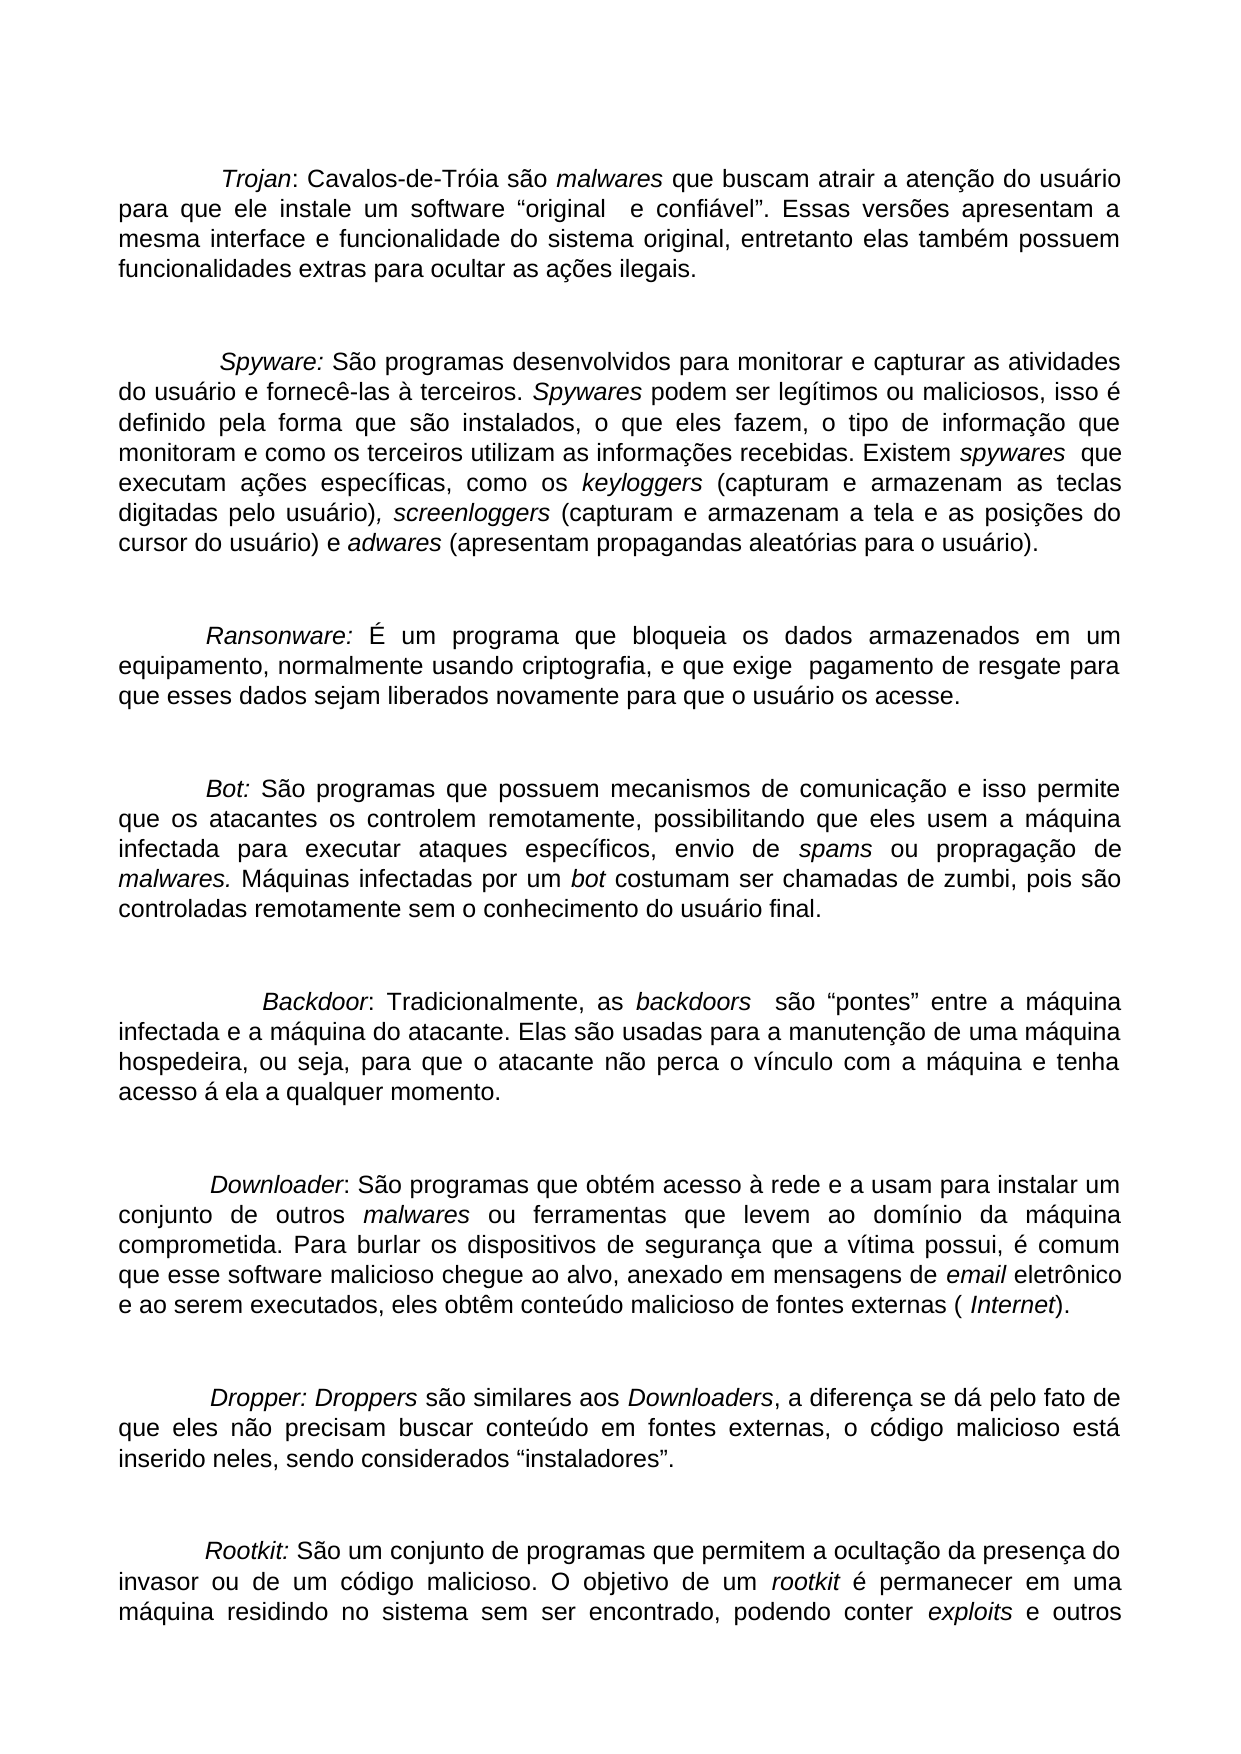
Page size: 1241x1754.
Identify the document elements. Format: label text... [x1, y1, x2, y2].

text Backdoor: Tradicionalmente, as backdoors são “pontes” entre a máquina infectada e a máquina do atacante. Elas são usadas para a manutenção de uma máquina hospedeira, ou seja, para que o atacante não perca o vínculo com a máquina e tenha acesso á ela a qualquer momento. [118, 987, 1122, 1106]
text Ransonware: É um programa que bloqueia os dados armazenados em um equipamento, normalmente usando criptografia, e que exige pagamento de resgate para que esses dados sejam liberados novamente para que o usuário os acesse. [118, 621, 1122, 710]
text Rootkit: São um conjunto de programas que permitem a ocultação da presença do invasor ou de um código malicioso. O objetivo de um rootkit é permanecer em uma máquina residindo no sistema sem ser encontrado, podendo conter exploits e outros [118, 1536, 1122, 1625]
text Bot: São programas que possuem mecanismos de comunicação e isso permite que os atacantes os controlem remotamente, possibilitando que eles usem a máquina infectada para executar ataques específicos, envio de spams ou propragação de malwares. Máquinas infectadas por um bot costumam ser chamadas de zumbi, pois são controladas remotamente sem o conhecimento do usuário final. [118, 774, 1122, 923]
text Trojan: Cavalos-de-Tróia são malwares que buscam atrair a atenção do usuário para que ele instale um software “original e confiável”. Essas versões apresentam a mesma interface e funcionalidade do sistema original, entretanto elas também possuem funcionalidades extras para ocultar as ações ilegais. [118, 164, 1122, 283]
text Spyware: São programas desenvolvidos para monitorar e capturar as atividades do usuário e fornecê-las à terceiros. Spywares podem ser legítimos ou maliciosos, isso é definido pela forma que são instalados, o que eles fazem, o tipo de informação que monitoram e como os terceiros utilizam as informações recebidas. Existem spywares que executam ações específicas, como os keyloggers (capturam e armazenam as teclas digitadas pelo usuário), screenloggers (capturam e armazenam a tela e as posições do cursor do usuário) e adwares (apresentam propagandas aleatórias para o usuário). [118, 347, 1122, 557]
text Dropper: Droppers são similares aos Downloaders, a diferença se dá pelo fato de que eles não precisam buscar conteúdo em fontes externas, o código malicioso está inserido neles, sendo considerados “instaladores”. [118, 1383, 1122, 1472]
text Downloader: São programas que obtém acesso à rede e a usam para instalar um conjunto de outros malwares ou ferramentas que levem ao domínio da máquina comprometida. Para burlar os dispositivos de segurança que a vítima possui, é comum que esse software malicioso chegue ao alvo, anexado em mensagens de email eletrônico e ao serem executados, eles obtêm conteúdo malicioso de fontes externas ( Internet). [118, 1170, 1122, 1319]
